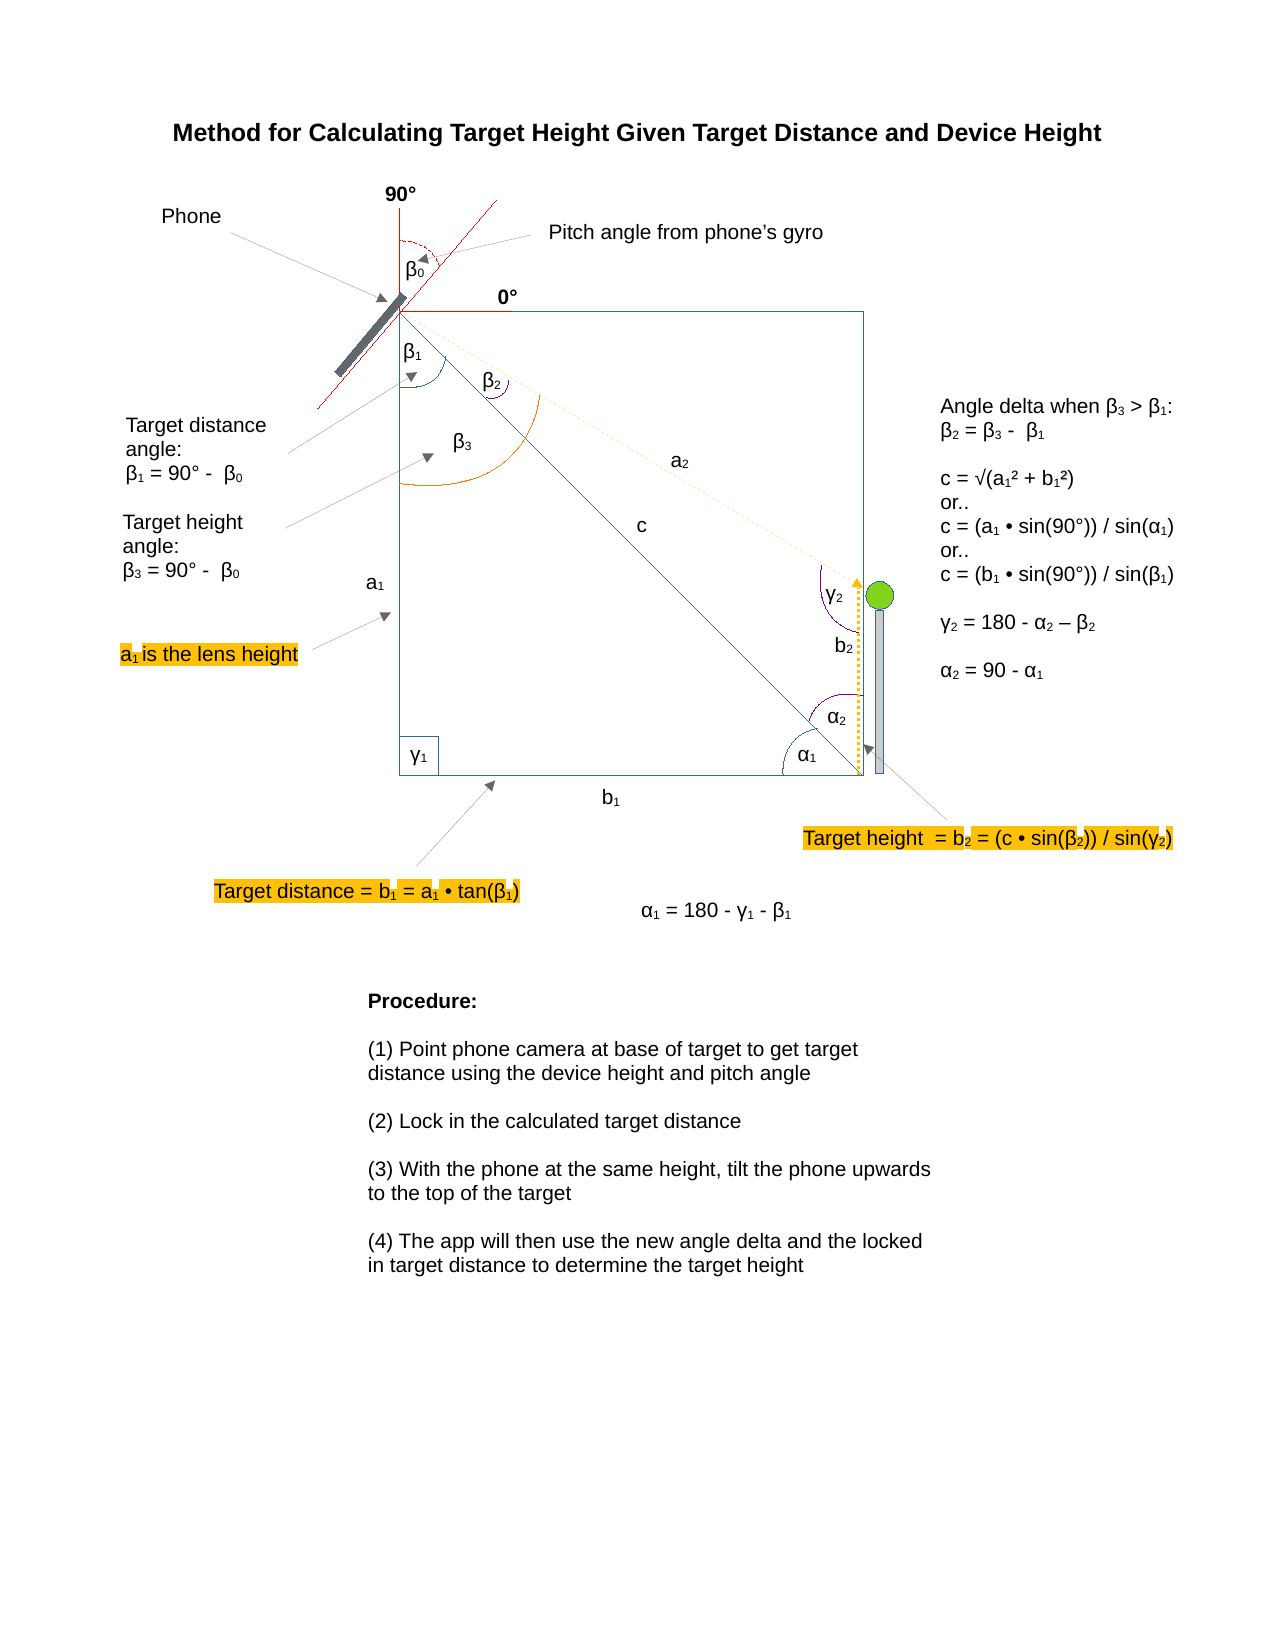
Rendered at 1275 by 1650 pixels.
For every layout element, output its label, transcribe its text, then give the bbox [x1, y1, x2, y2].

text Method for Calculating Target Height Given Target Distance and Device Height [118, 118, 1157, 147]
